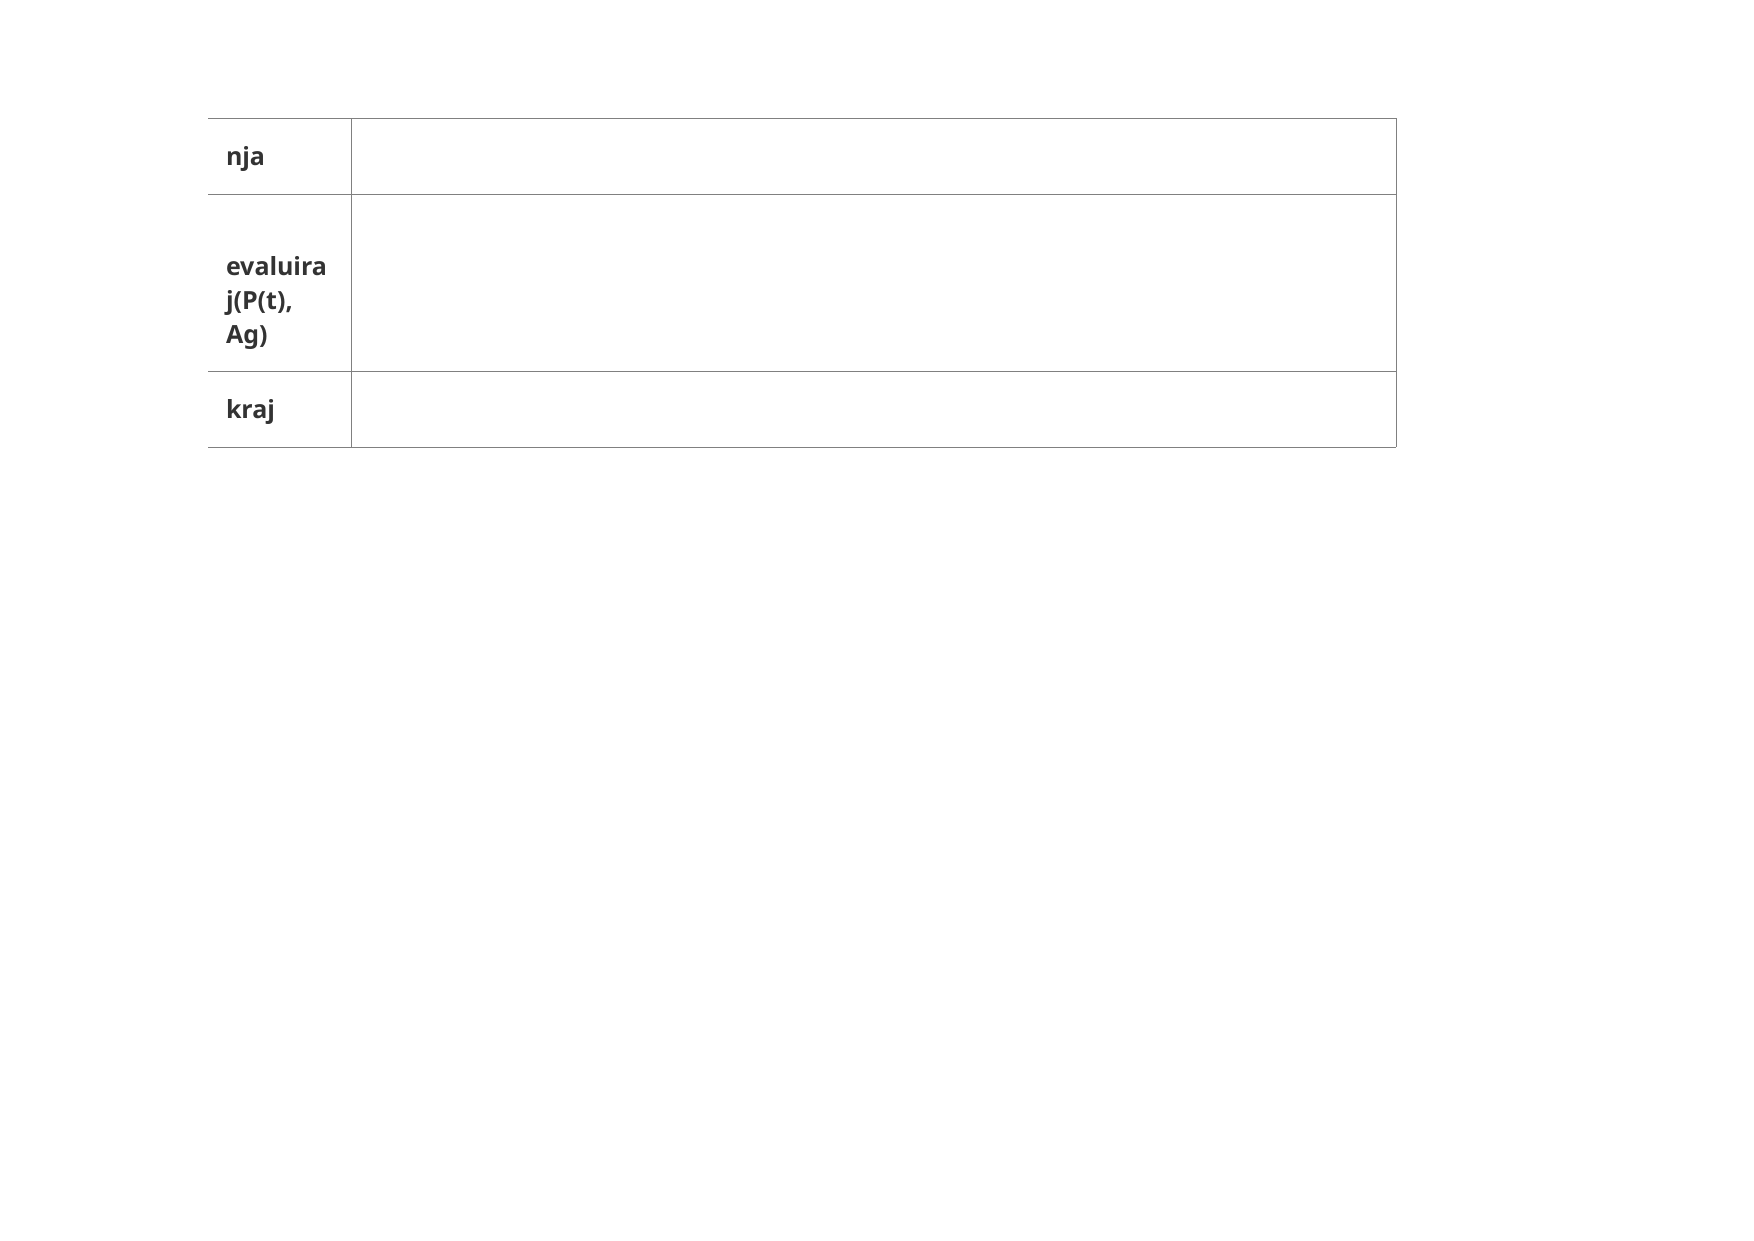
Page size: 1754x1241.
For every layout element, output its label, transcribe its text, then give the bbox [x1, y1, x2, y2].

table_cell [352, 119, 1396, 193]
table_cell kraj [208, 372, 351, 447]
table_cell [352, 195, 1396, 371]
table_cell evaluiraj(P(t), Ag) [208, 195, 351, 371]
table_cell [352, 372, 1396, 447]
table_cell nja [208, 119, 351, 193]
